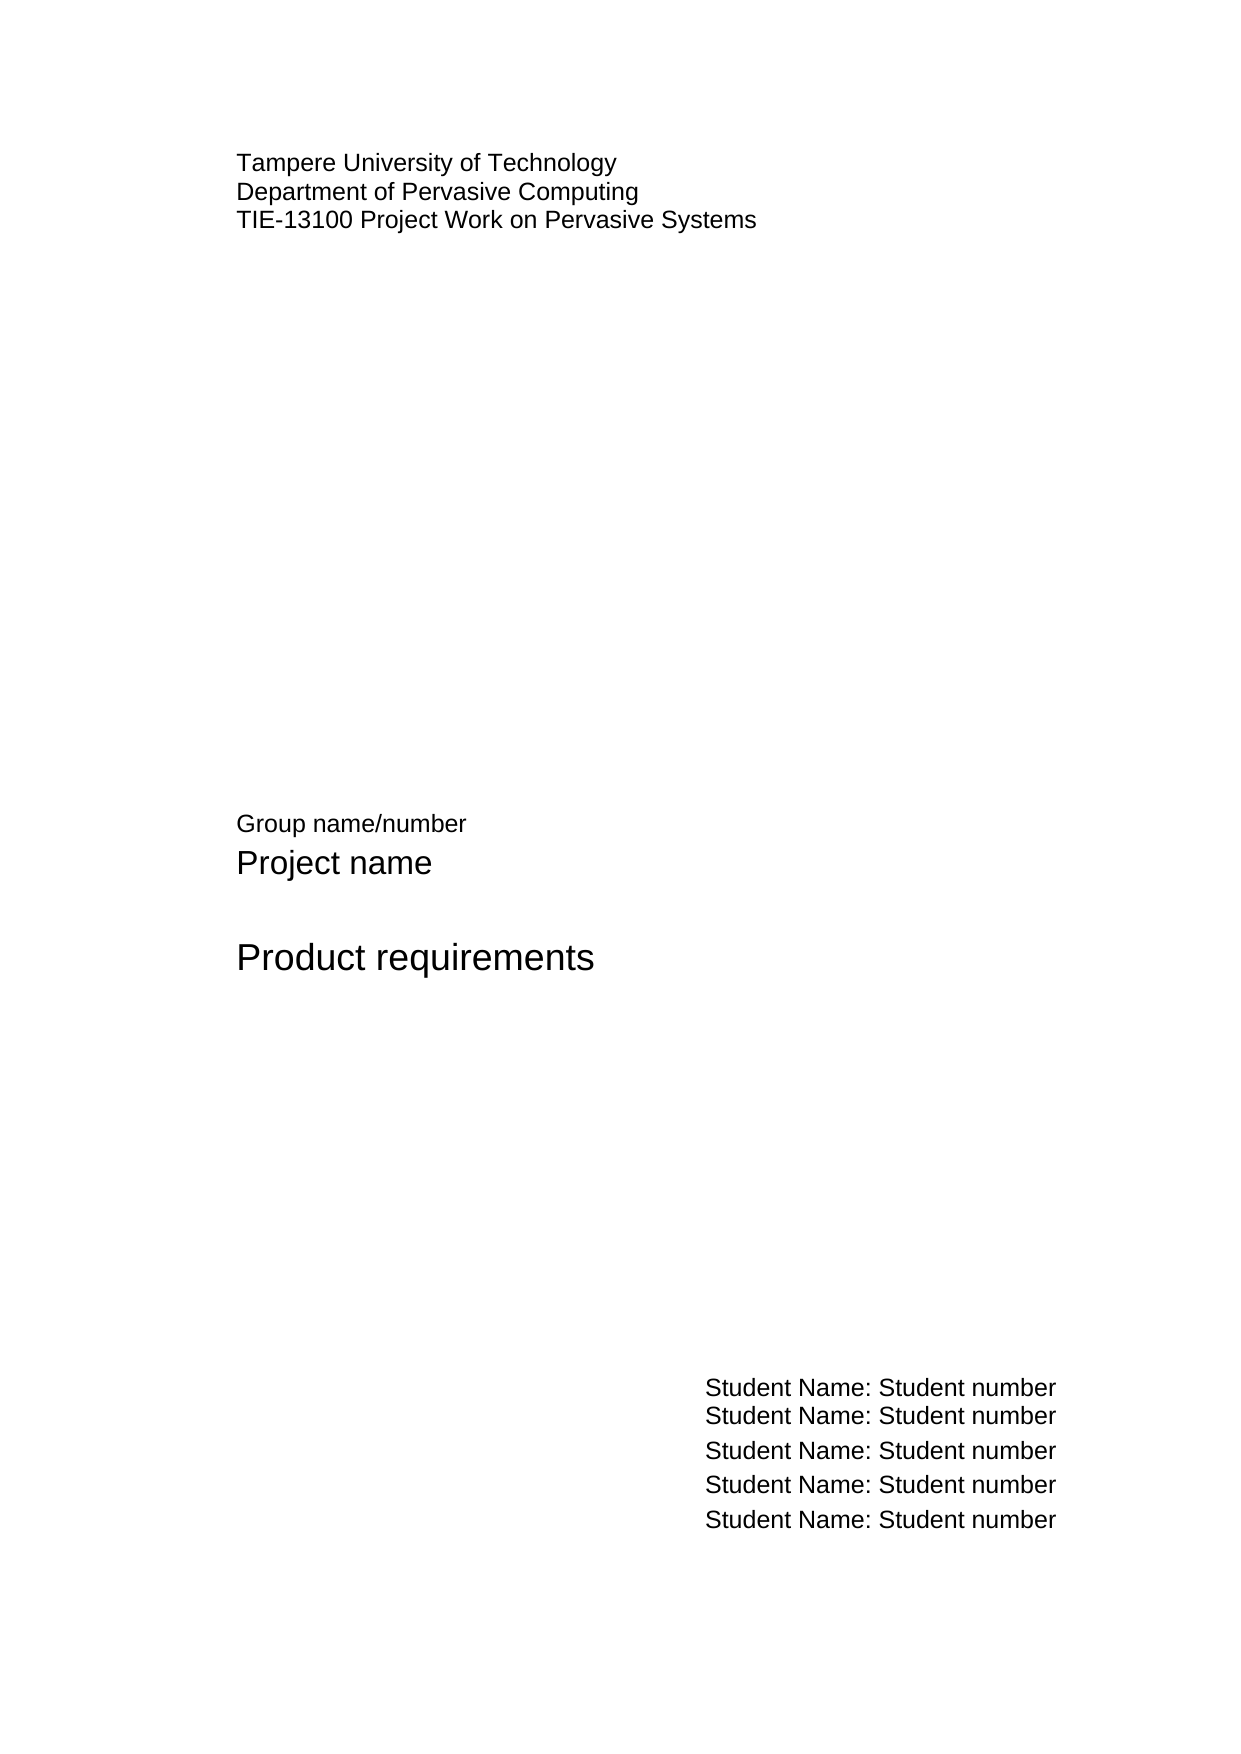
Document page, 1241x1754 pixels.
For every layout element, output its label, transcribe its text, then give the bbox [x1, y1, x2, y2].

text Product requirements [236, 936, 1122, 979]
table_header Student Name: Student number [694, 1373, 1122, 1401]
text Tampere University of Technology [236, 148, 1122, 176]
text TIE-13100 Project Work on Pervasive Systems [236, 205, 1122, 234]
text Project name [236, 843, 1122, 882]
table_cell Student Name: Student number Student Name: Student number Student Name: Student number Student Name: Student number [694, 1401, 1122, 1533]
text Department of Pervasive Computing [236, 176, 1122, 205]
text Group name/number [236, 809, 1122, 838]
